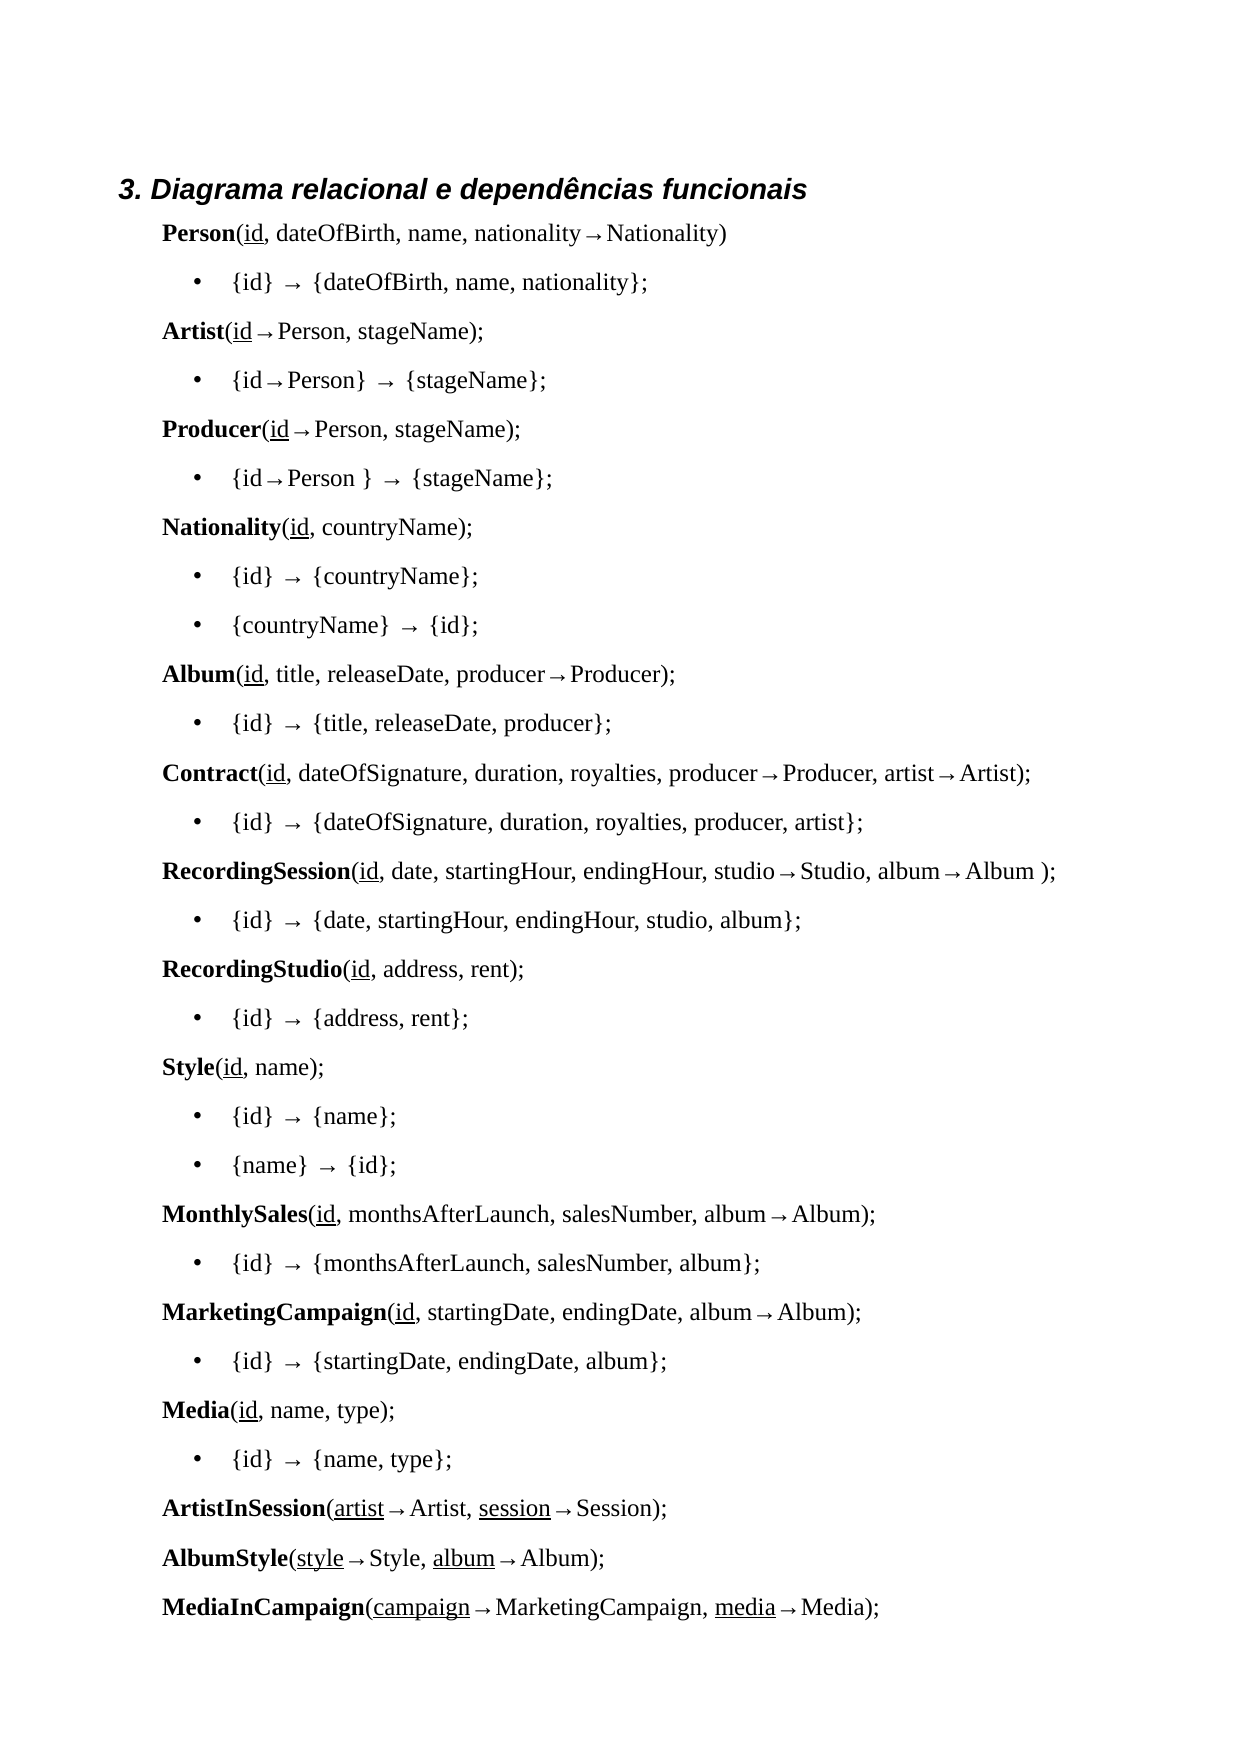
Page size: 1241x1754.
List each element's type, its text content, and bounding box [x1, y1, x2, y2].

subtitle 3. Diagrama relacional e dependências funcionais [118, 172, 1122, 205]
text Producer(id→Person, stageName); [118, 414, 1122, 443]
list {id} → {address, rent}; [193, 1003, 1122, 1032]
list {name} → {id}; [193, 1150, 1122, 1179]
list {id} → {dateOfSignature, duration, royalties, producer, artist}; [193, 807, 1122, 835]
text Style(id, name); [118, 1052, 1122, 1081]
text Contract(id, dateOfSignature, duration, royalties, producer→Producer, artist→Artist); [118, 758, 1122, 786]
text ArtistInSession(artist→Artist, session→Session); [118, 1493, 1122, 1522]
text RecordingStudio(id, address, rent); [118, 954, 1122, 983]
list {id} → {date, startingHour, endingHour, studio, album}; [193, 905, 1122, 933]
text Media(id, name, type); [118, 1395, 1122, 1424]
text AlbumStyle(style→Style, album→Album); [118, 1543, 1122, 1571]
list {id} → {monthsAfterLaunch, salesNumber, album}; [193, 1248, 1122, 1277]
list {id} → {title, releaseDate, producer}; [193, 708, 1122, 737]
text Album(id, title, releaseDate, producer→Producer); [118, 659, 1122, 688]
text MediaInCampaign(campaign→MarketingCampaign, media→Media); [118, 1592, 1122, 1620]
text MonthlySales(id, monthsAfterLaunch, salesNumber, album→Album); [118, 1199, 1122, 1228]
text RecordingSession(id, date, startingHour, endingHour, studio→Studio, album→Album ); [118, 856, 1122, 884]
list {id} → {name}; [193, 1101, 1122, 1130]
text Artist(id→Person, stageName); [118, 316, 1122, 345]
list {id→Person} → {stageName}; [193, 365, 1122, 394]
list {id} → {dateOfBirth, name, nationality}; [193, 267, 1122, 296]
text MarketingCampaign(id, startingDate, endingDate, album→Album); [118, 1297, 1122, 1326]
text Person(id, dateOfBirth, name, nationality→Nationality) [118, 218, 1122, 247]
list {id} → {startingDate, endingDate, album}; [193, 1346, 1122, 1375]
list {countryName} → {id}; [193, 610, 1122, 639]
list {id→Person } → {stageName}; [193, 463, 1122, 492]
list {id} → {countryName}; [193, 561, 1122, 590]
list {id} → {name, type}; [193, 1444, 1122, 1473]
text Nationality(id, countryName); [118, 512, 1122, 541]
